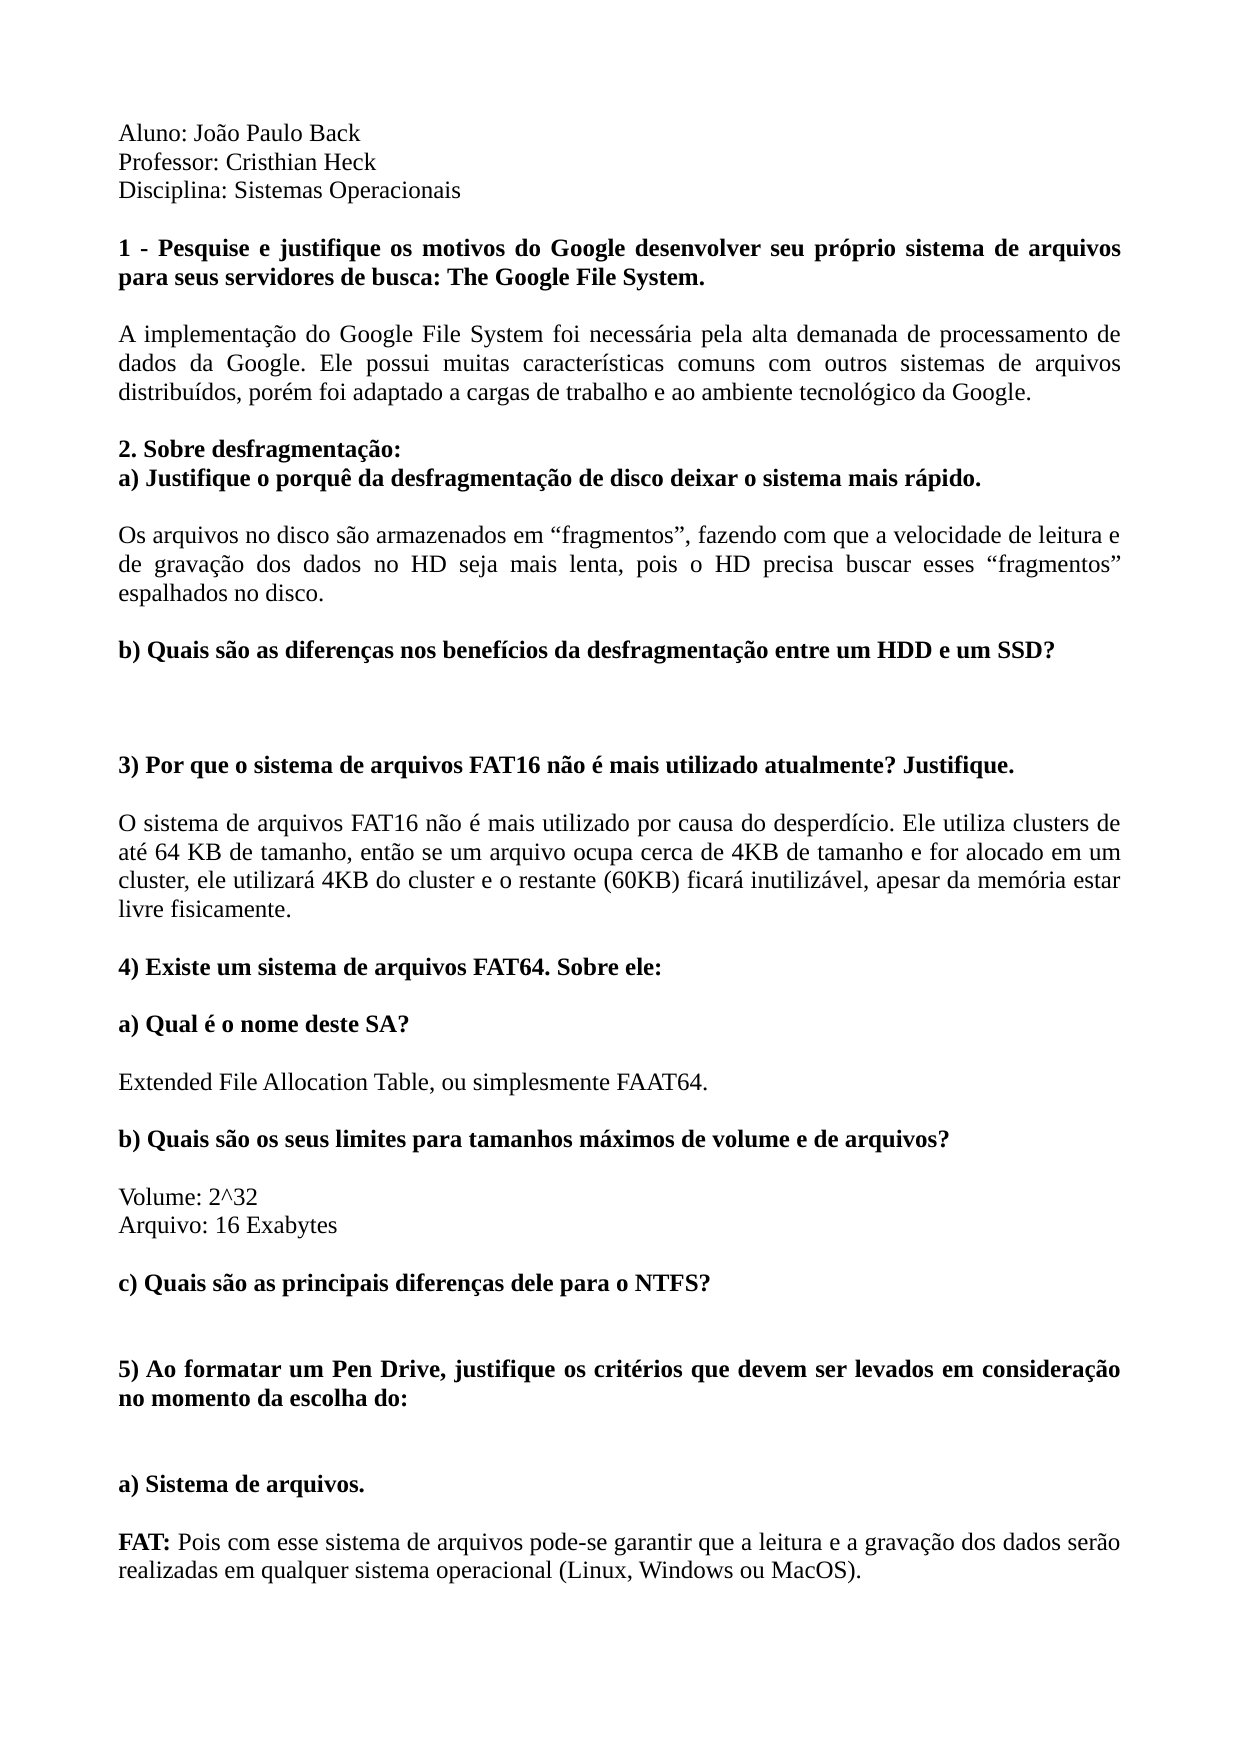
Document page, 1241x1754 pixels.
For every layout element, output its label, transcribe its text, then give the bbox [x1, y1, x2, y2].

text a) Sistema de arquivos. [118, 1469, 1122, 1498]
text Volume: 2^32 [118, 1182, 1122, 1211]
text Aluno: João Paulo Back [118, 118, 1122, 147]
text b) Quais são as diferenças nos benefícios da desfragmentação entre um HDD e um SSD? [118, 636, 1122, 664]
text b) Quais são os seus limites para tamanhos máximos de volume e de arquivos? [118, 1124, 1122, 1153]
text Professor: Cristhian Heck [118, 147, 1122, 176]
text A implementação do Google File System foi necessária pela alta demanada de processamento de dados da Google. Ele possui muitas características comuns com outros sistemas de arquivos distribuídos, porém foi adaptado a cargas de trabalho e ao ambiente tecnológico da Google. [118, 319, 1122, 406]
text 4) Existe um sistema de arquivos FAT64. Sobre ele: [118, 952, 1122, 981]
text 3) Por que o sistema de arquivos FAT16 não é mais utilizado atualmente? Justifique. [118, 751, 1122, 779]
text O sistema de arquivos FAT16 não é mais utilizado por causa do desperdício. Ele utiliza clusters de até 64 KB de tamanho, então se um arquivo ocupa cerca de 4KB de tamanho e for alocado em um cluster, ele utilizará 4KB do cluster e o restante (60KB) ficará inutilizável, apesar da memória estar livre fisicamente. [118, 808, 1122, 923]
text 5) Ao formatar um Pen Drive, justifique os critérios que devem ser levados em consideração no momento da escolha do: [118, 1354, 1122, 1412]
text 1 - Pesquise e justifique os motivos do Google desenvolver seu próprio sistema de arquivos para seus servidores de busca: The Google File System. [118, 233, 1122, 291]
text c) Quais são as principais diferenças dele para o NTFS? [118, 1268, 1122, 1297]
text Arquivo: 16 Exabytes [118, 1211, 1122, 1239]
text Extended File Allocation Table, ou simplesmente FAAT64. [118, 1067, 1122, 1096]
text FAT: Pois com esse sistema de arquivos pode-se garantir que a leitura e a gravação dos dados serão realizadas em qualquer sistema operacional (Linux, Windows ou MacOS). [118, 1527, 1122, 1584]
text a) Justifique o porquê da desfragmentação de disco deixar o sistema mais rápido. [118, 463, 1122, 492]
text 2. Sobre desfragmentação: [118, 434, 1122, 463]
text Disciplina: Sistemas Operacionais [118, 176, 1122, 204]
text Os arquivos no disco são armazenados em “fragmentos”, fazendo com que a velocidade de leitura e de gravação dos dados no HD seja mais lenta, pois o HD precisa buscar esses “fragmentos” espalhados no disco. [118, 521, 1122, 607]
text a) Qual é o nome deste SA? [118, 1009, 1122, 1038]
